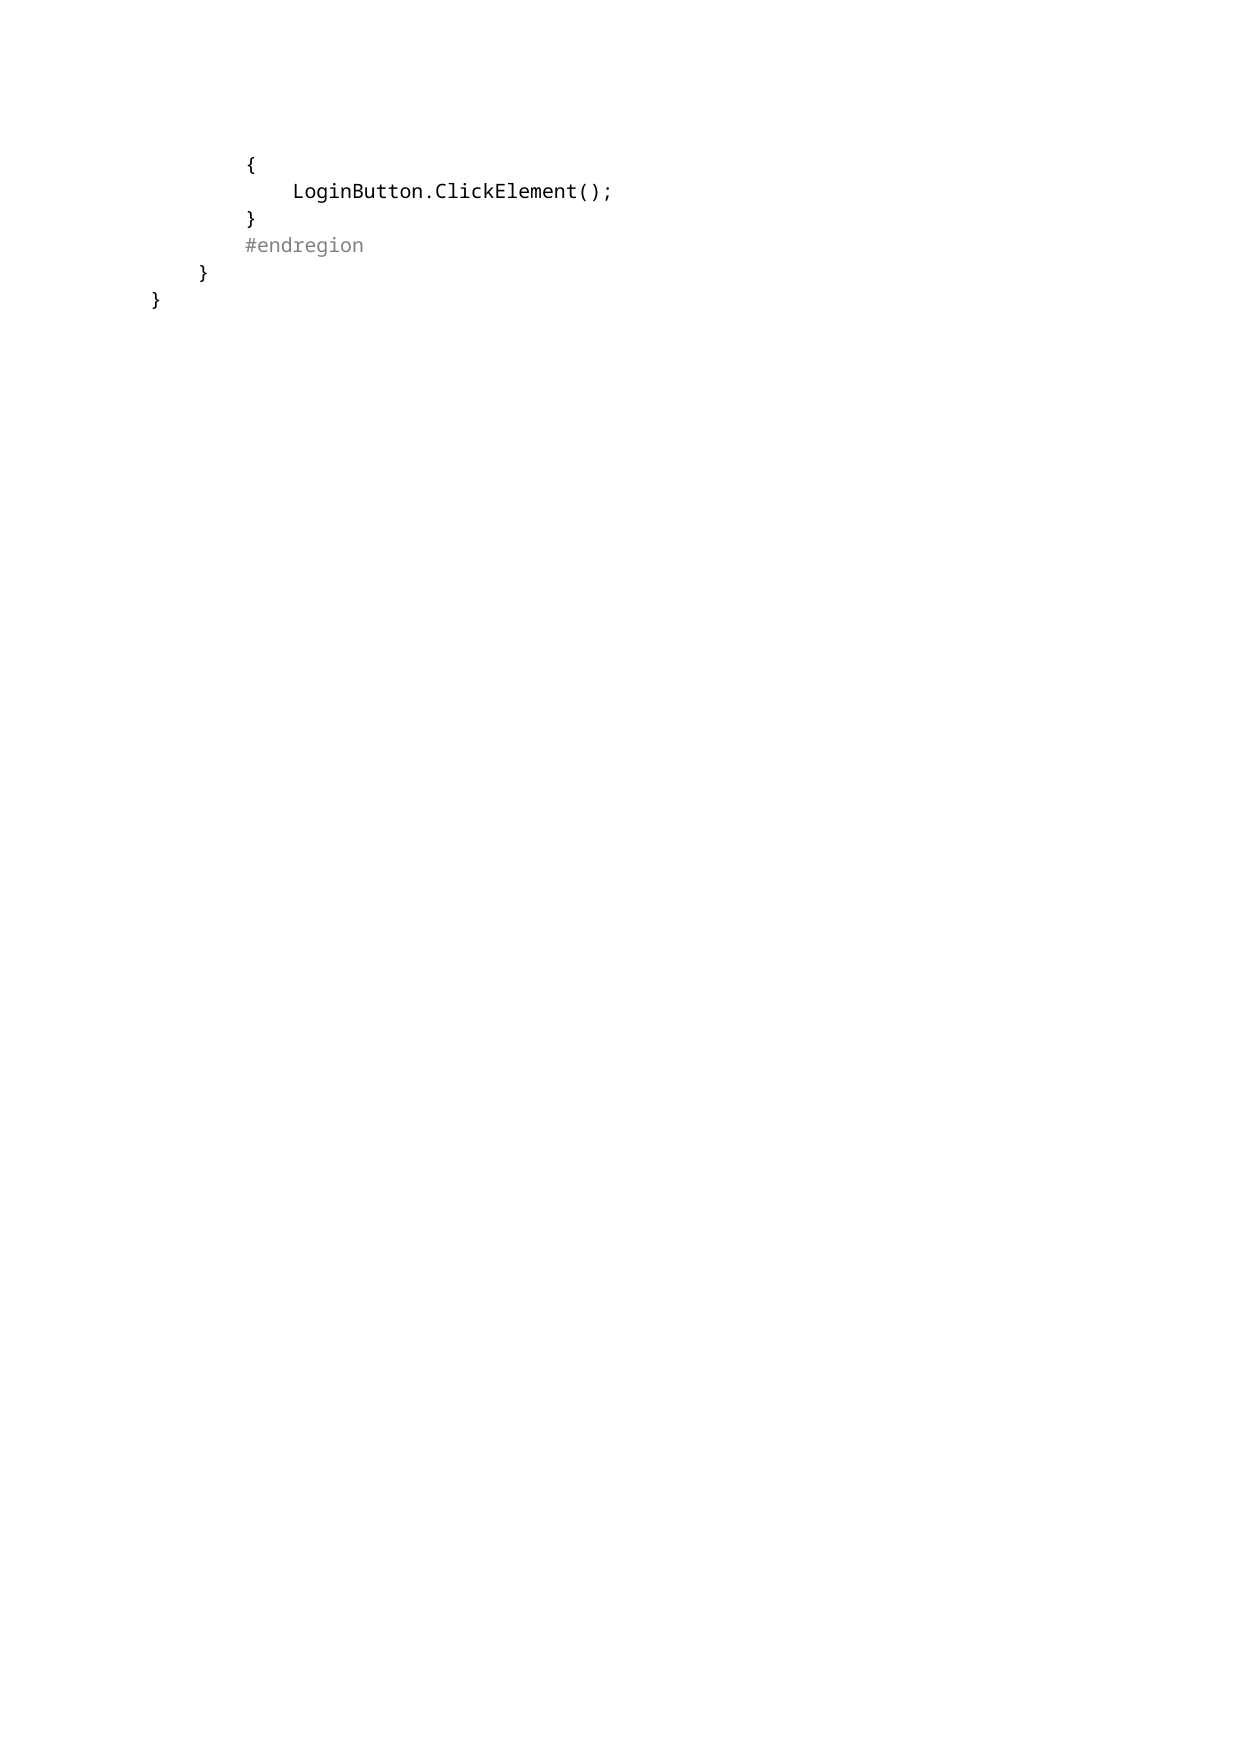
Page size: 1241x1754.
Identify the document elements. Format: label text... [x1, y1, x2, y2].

text #endregion [150, 231, 1090, 258]
text } [150, 258, 1090, 285]
text } [150, 285, 1090, 312]
text { [150, 150, 1090, 177]
text } [150, 204, 1090, 231]
text LoginButton.ClickElement(); [150, 177, 1090, 204]
